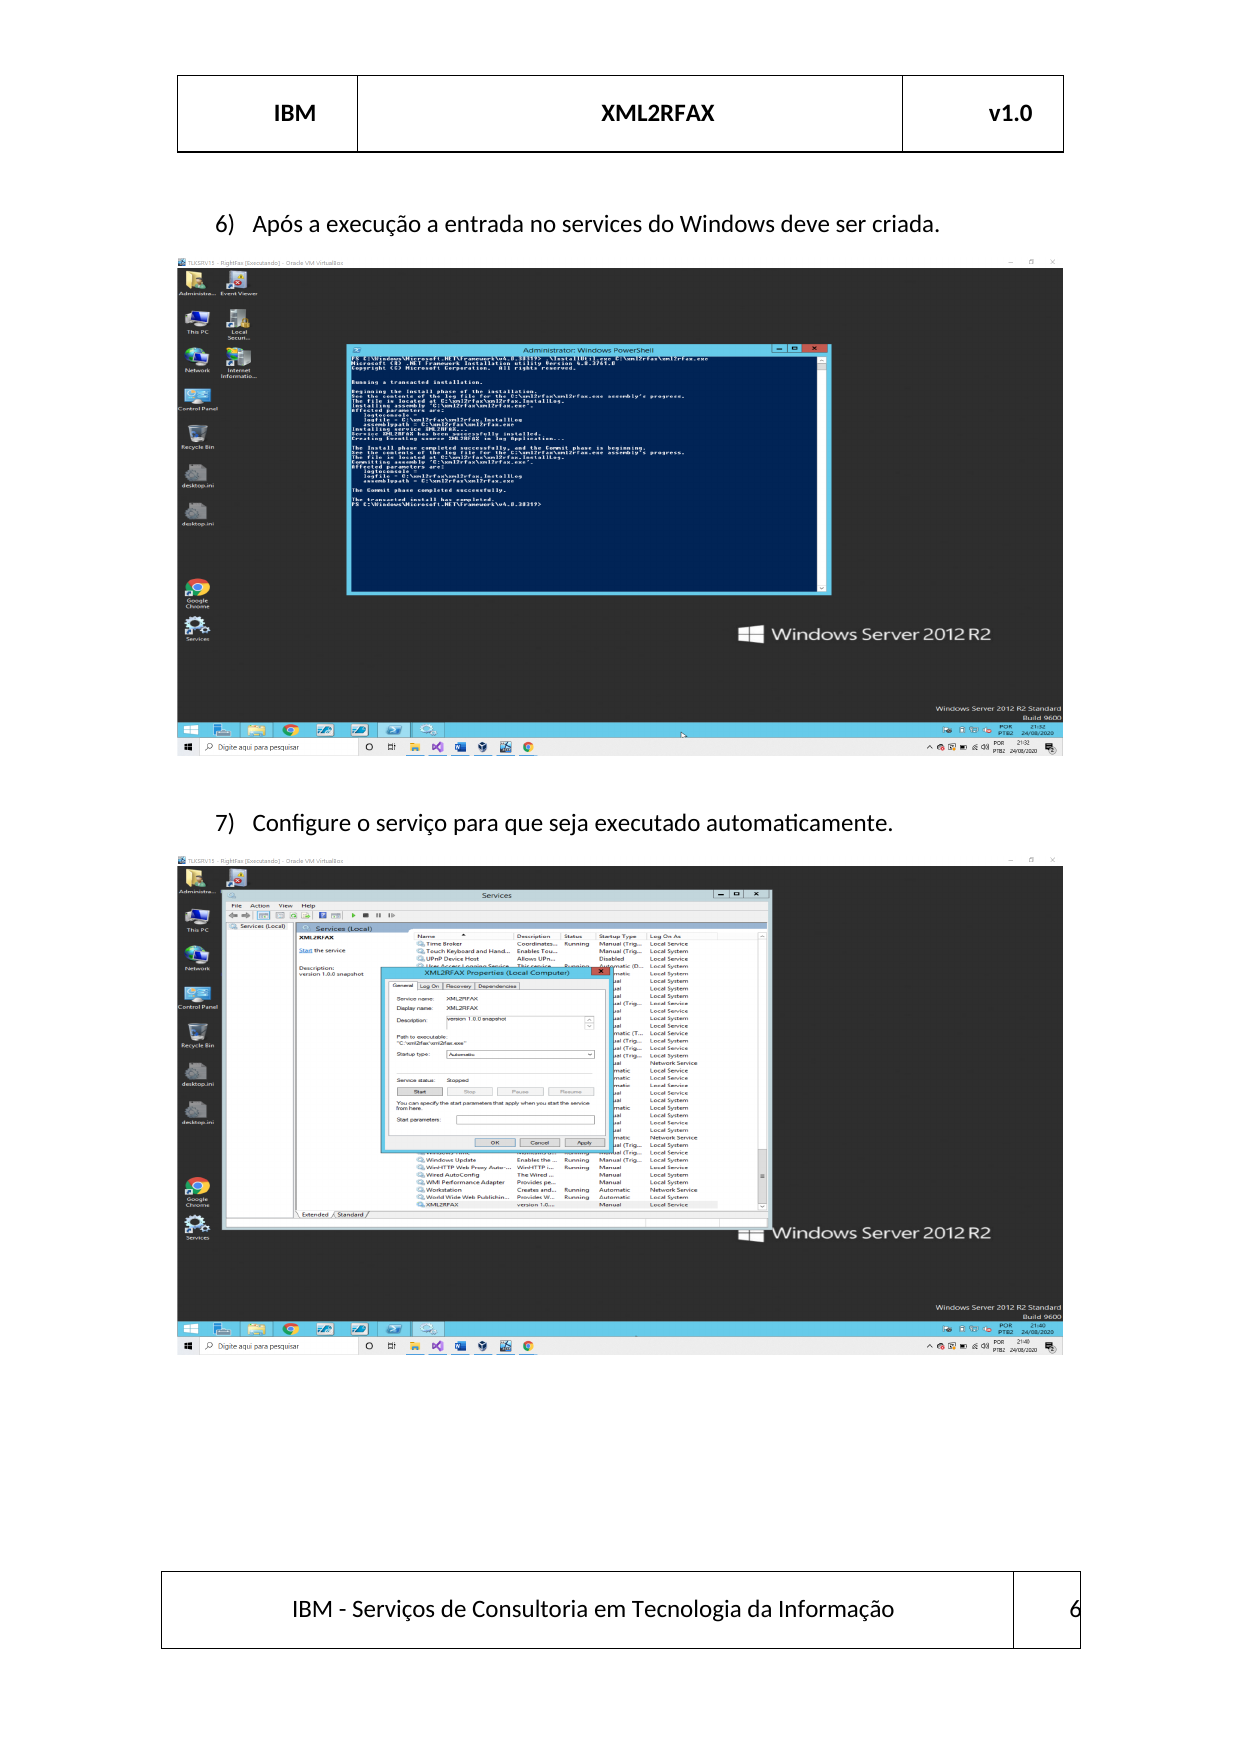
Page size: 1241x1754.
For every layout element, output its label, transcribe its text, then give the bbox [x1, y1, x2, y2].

list Após a execução a entrada no services do Windows deve ser criada. [941, 208, 1063, 239]
list Configure o serviço para que seja executado automaticamente. [894, 807, 1063, 837]
